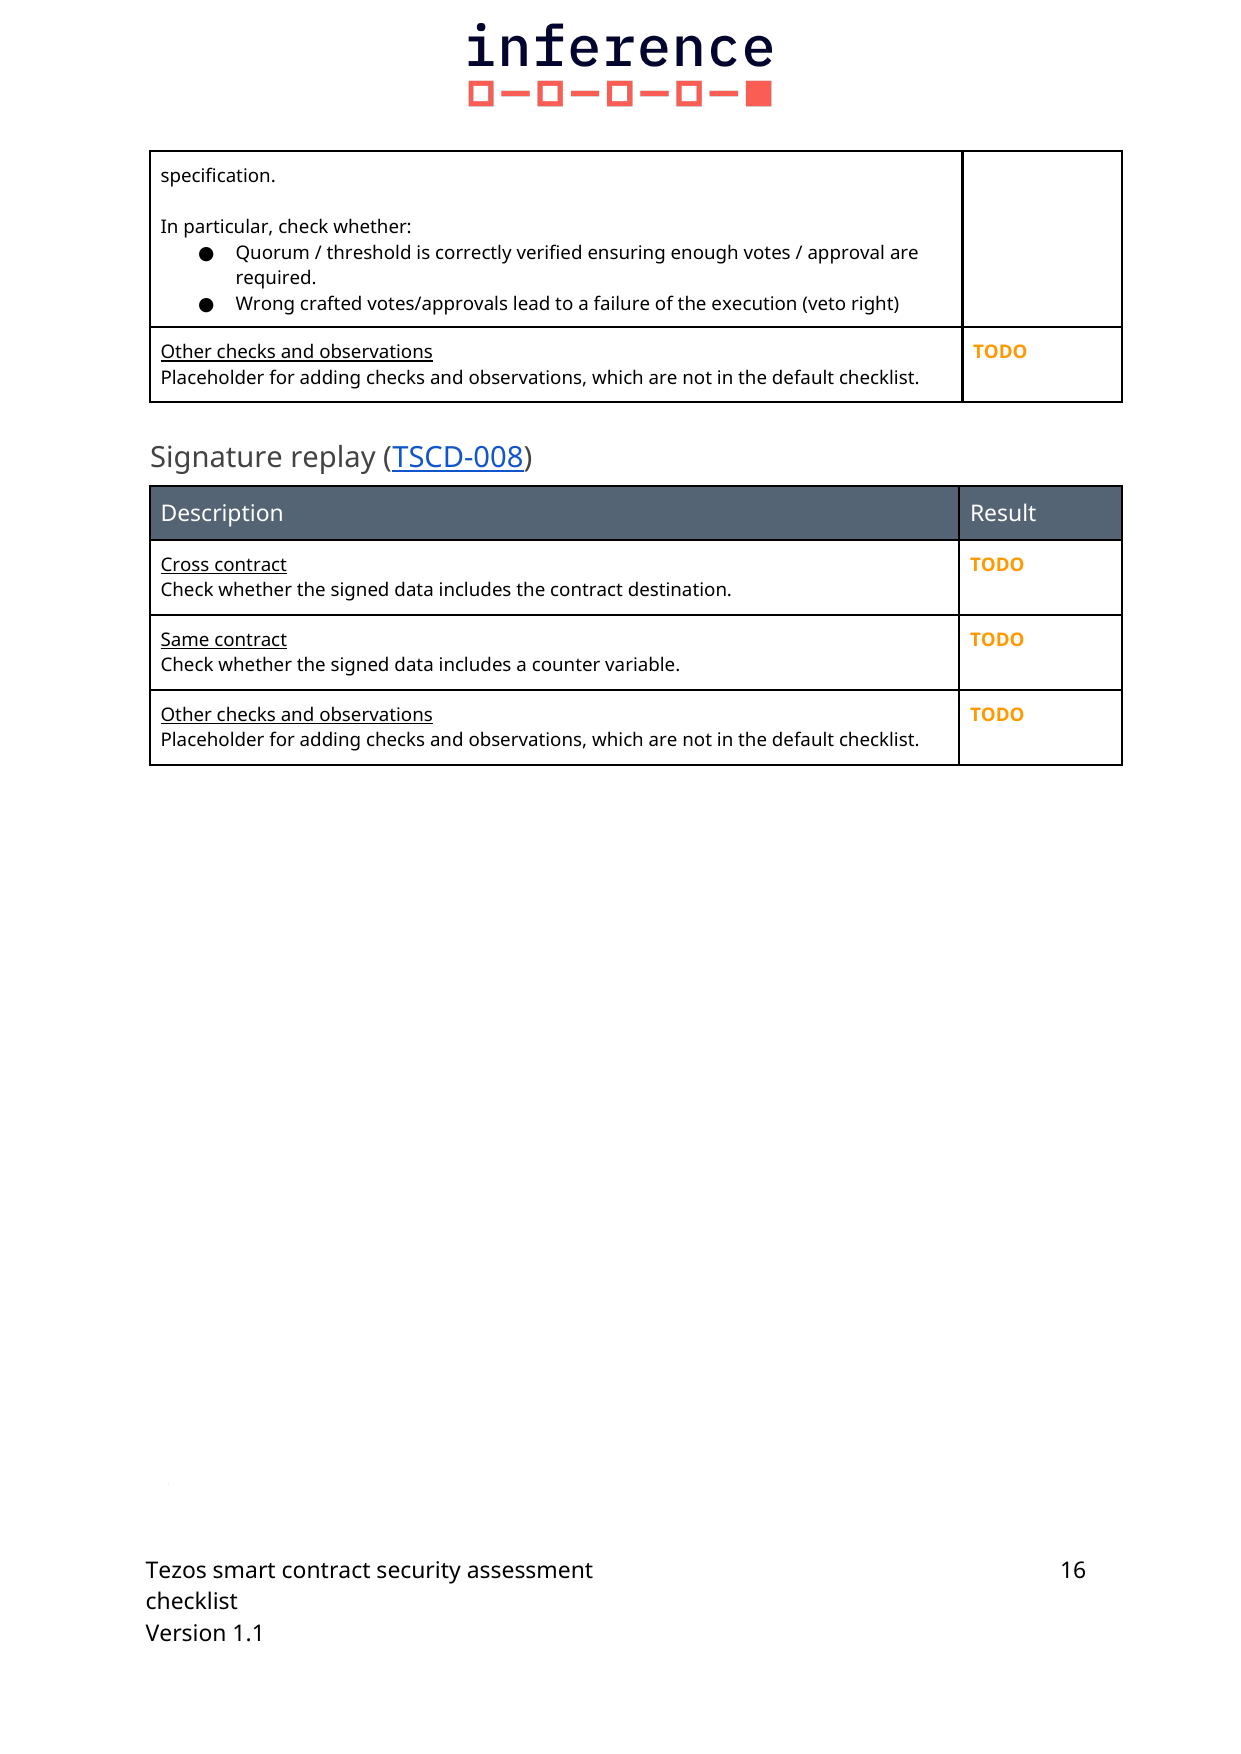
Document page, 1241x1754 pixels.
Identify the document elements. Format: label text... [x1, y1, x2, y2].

table_cell TODO [964, 328, 1121, 401]
table_cell specification. In particular, check whether: Quorum / threshold is correctly verified ensuring enough votes / approval are required. Wrong crafted votes/approvals lead to a failure of the execution (veto right) [151, 152, 961, 326]
table_header Result [960, 487, 1121, 539]
table_cell TODO [960, 691, 1121, 764]
table_cell TODO [960, 616, 1121, 689]
table_header Description [151, 487, 958, 539]
subtitle Signature replay (TSCD-008) [150, 436, 1090, 476]
table_cell Other checks and observations Placeholder for adding checks and observations, which are not in the default checklist. [151, 691, 958, 764]
table_cell [964, 152, 1121, 326]
picture [468, 23, 772, 108]
table_cell TODO [960, 541, 1121, 614]
table_cell Same contract Check whether the signed data includes a counter variable. [151, 616, 958, 689]
table_cell Cross contract Check whether the signed data includes the contract destination. [151, 541, 958, 614]
table_cell Other checks and observations Placeholder for adding checks and observations, which are not in the default checklist. [151, 328, 961, 401]
